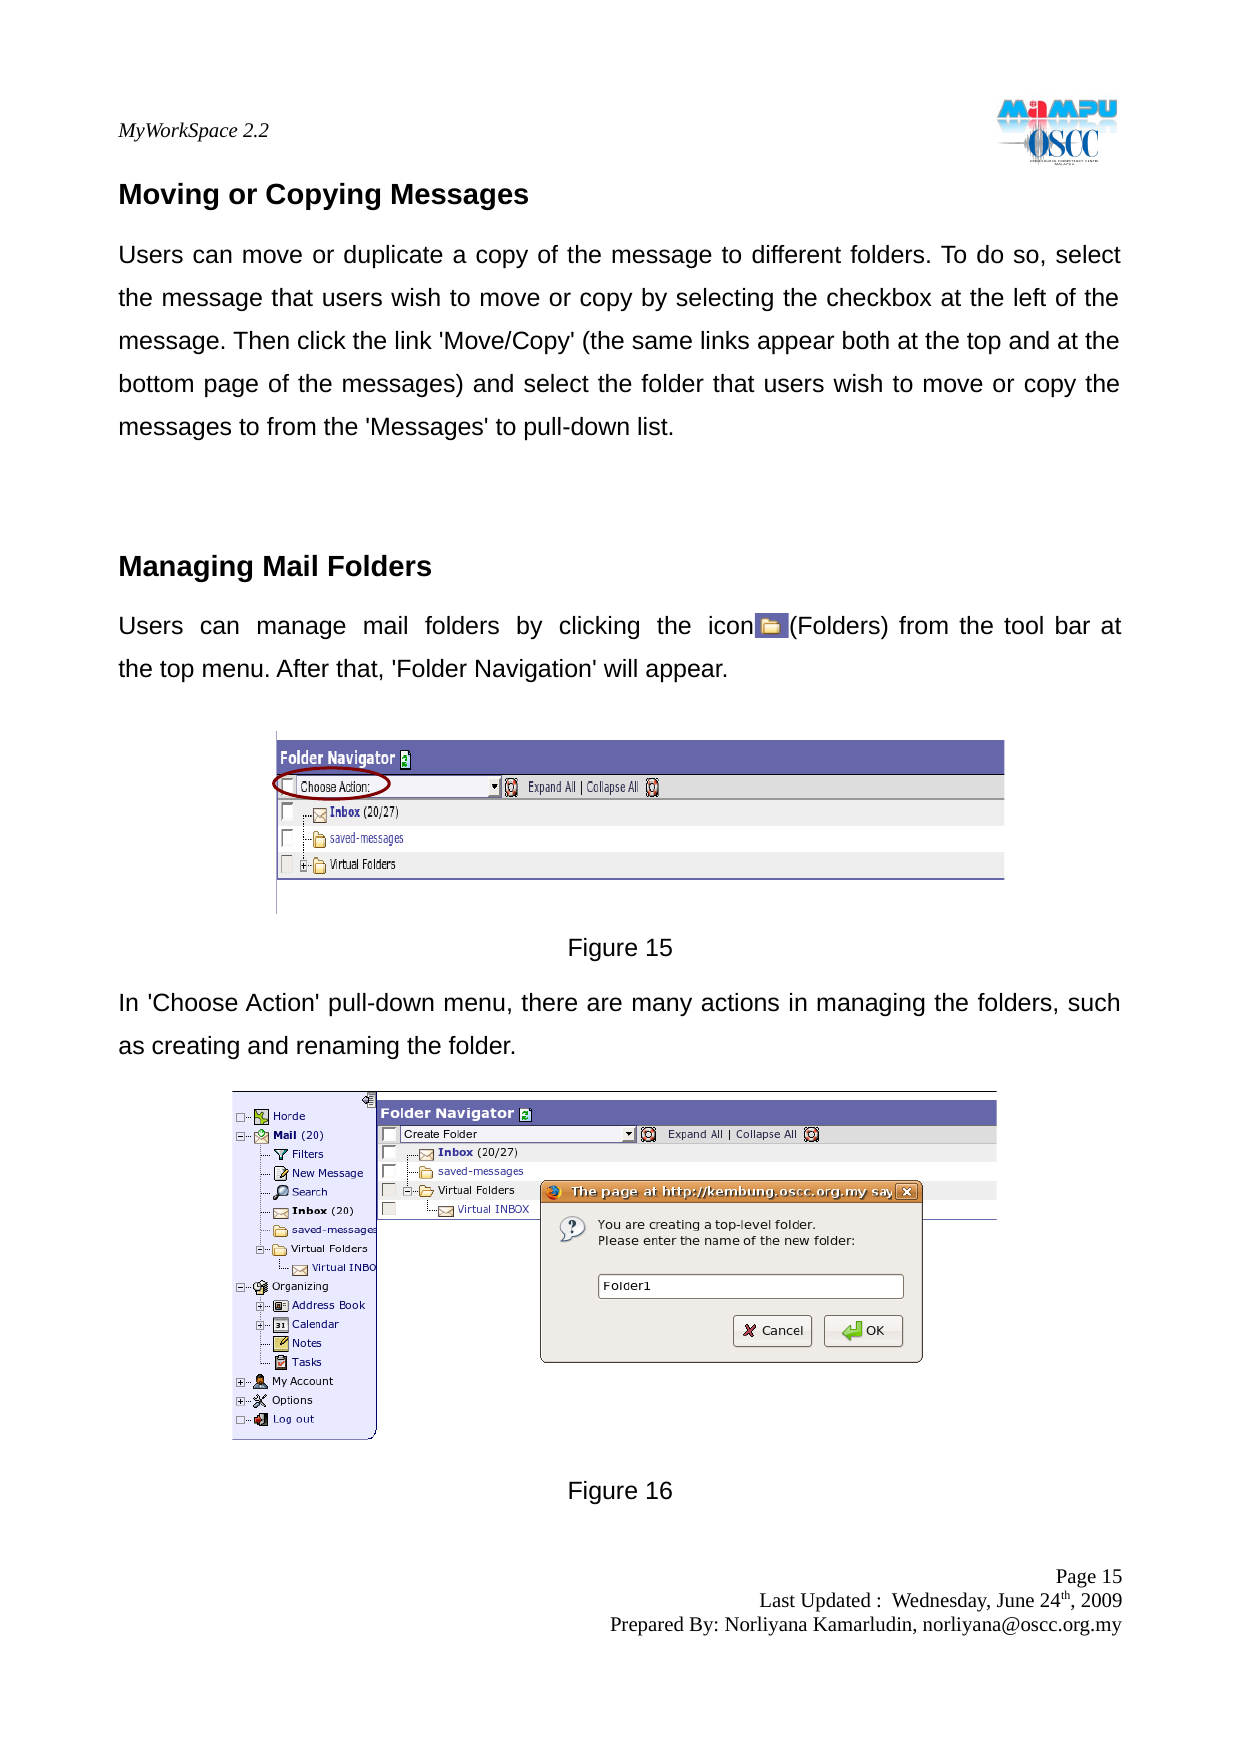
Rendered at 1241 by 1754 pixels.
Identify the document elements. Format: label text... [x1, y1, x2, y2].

picture [276, 770, 387, 797]
text Figure 16 [118, 1476, 1122, 1505]
picture [232, 1091, 997, 1440]
text Users can manage mail folders by clicking the icon (Folders) from the tool bar at the top menu. After that, 'Folder Navigation' will appear. [118, 611, 1122, 683]
subtitle Moving or Copying Messages [118, 177, 1122, 211]
picture [996, 86, 1118, 166]
subtitle Managing Mail Folders [118, 548, 1122, 582]
picture [276, 731, 1005, 914]
picture [754, 613, 789, 638]
text Users can move or duplicate a copy of the message to different folders. To do so, select the message that users wish to move or copy by selecting the checkbox at the left of the message. Then click the link 'Move/Copy' (the same links appear both at the top and at the bottom page of the messages) and select the folder that users wish to move or copy the messages to from the 'Messages' to pull-down list. [118, 240, 1122, 441]
text Figure 15 [118, 933, 1122, 961]
text In 'Choose Action' pull-down menu, there are many actions in managing the folders, such as creating and renaming the folder. [118, 988, 1122, 1060]
